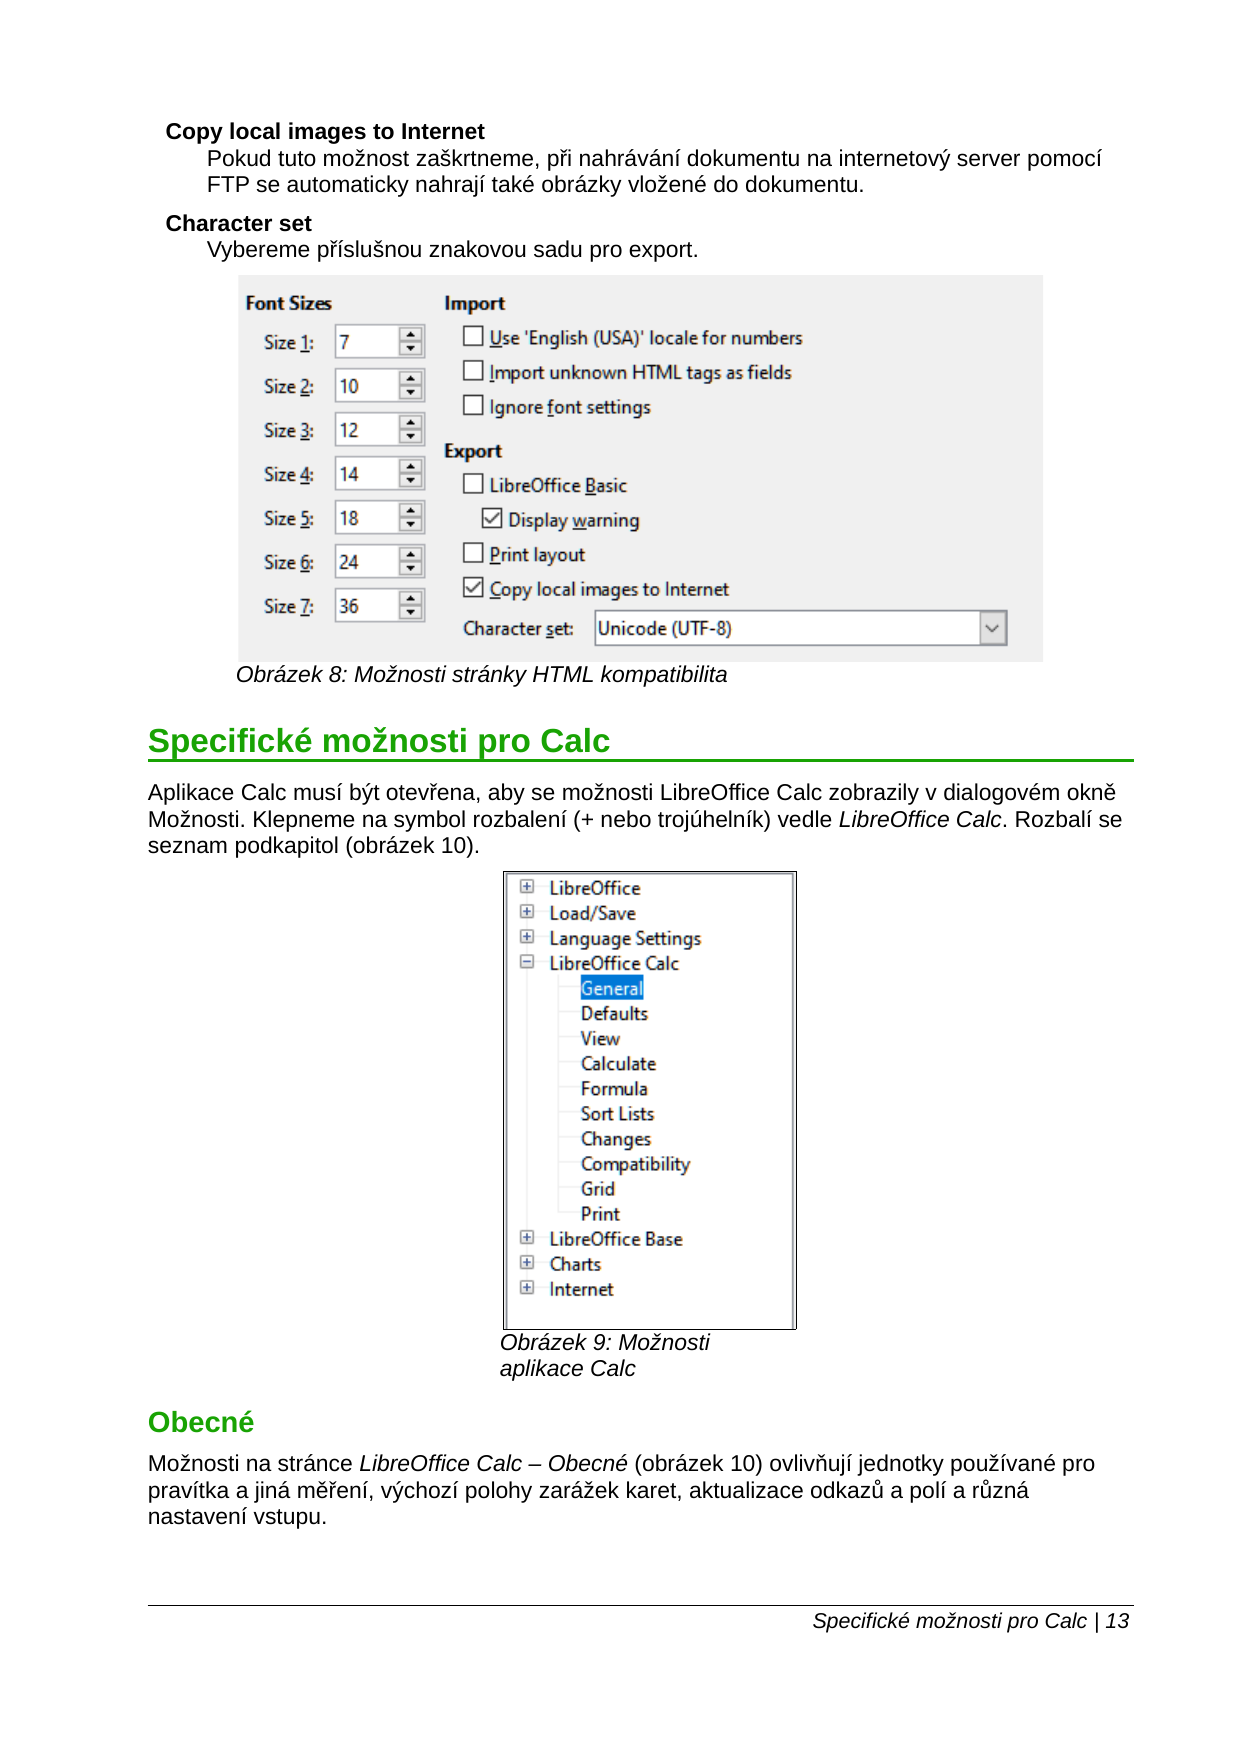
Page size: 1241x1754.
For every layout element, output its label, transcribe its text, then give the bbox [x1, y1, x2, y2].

text Pokud tuto možnost zaškrtneme, při nahrávání dokumentu na internetový server pomocí FTP se automaticky nahrají také obrázky vložené do dokumentu. [207, 144, 1134, 197]
text Obrázek 9: Možnosti aplikace Calc [499, 871, 800, 1381]
text Copy local images to Internet [165, 118, 1134, 144]
text Aplikace Calc musí být otevřena, aby se možnosti LibreOffice Calc zobrazily v dialogovém okně Možnosti. Klepneme na symbol rozbalení (+ nebo trojúhelník) vedle LibreOffice Calc. Rozbalí se seznam podkapitol (obrázek 10). [148, 779, 1134, 858]
subtitle Specifické možnosti pro Calc [148, 721, 1134, 759]
picture [238, 275, 1044, 662]
text Vybereme příslušnou znakovou sadu pro export. [207, 236, 1134, 262]
text Možnosti na stránce LibreOffice Calc – Obecné (obrázek 10) ovlivňují jednotky používané pro pravítka a jiná měření, výchozí polohy zarážek karet, aktualizace odkazů a polí a různá nastavení vstupu. [148, 1450, 1134, 1529]
text Obrázek 8: Možnosti stránky HTML kompatibilita [236, 275, 1046, 687]
text Character set [165, 210, 1134, 236]
subtitle Obecné [148, 1405, 1134, 1438]
picture [504, 872, 796, 1329]
